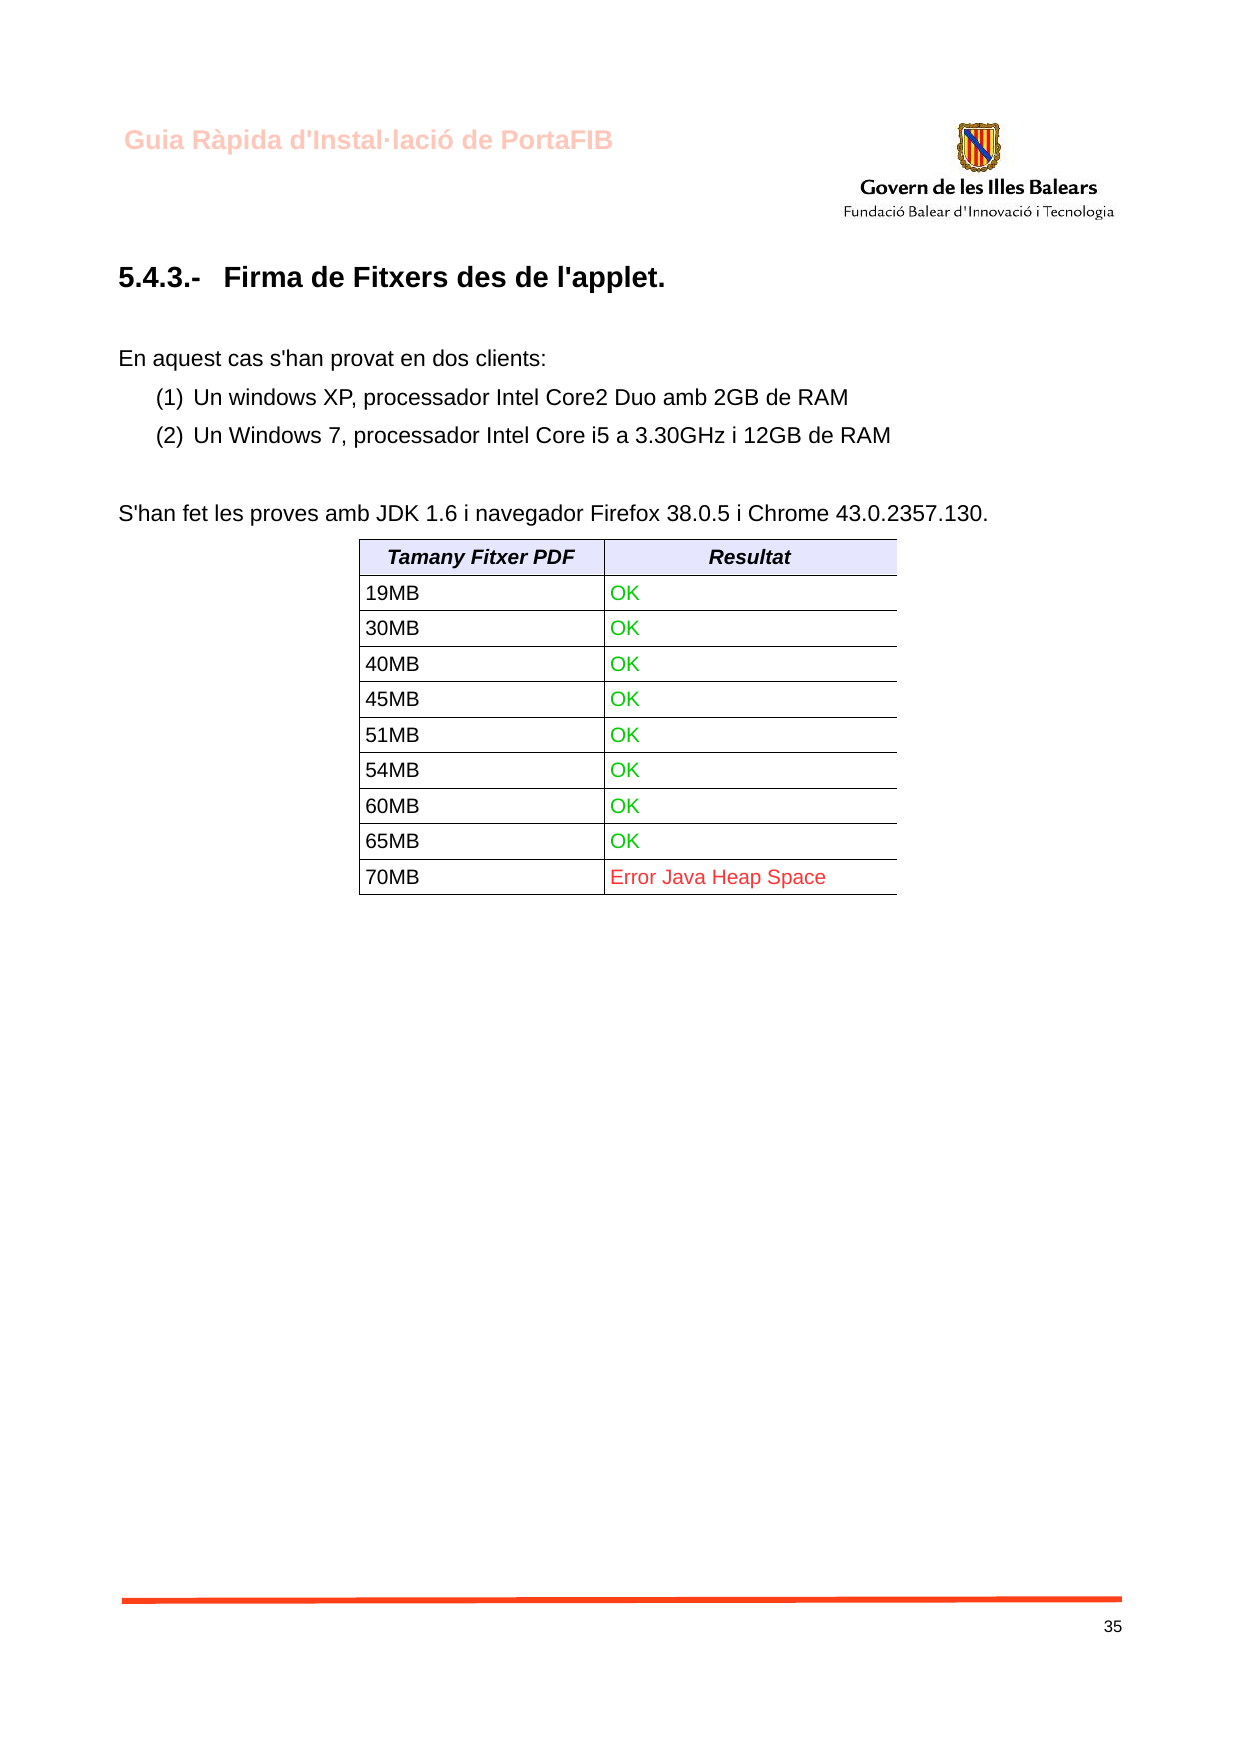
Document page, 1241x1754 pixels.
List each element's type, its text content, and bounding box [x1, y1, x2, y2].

table_cell 65MB [360, 824, 604, 859]
table_cell OK [605, 789, 897, 823]
table_cell OK [605, 682, 897, 717]
list Un windows XP, processador Intel Core2 Duo amb 2GB de RAM [156, 384, 1122, 410]
table_cell 60MB [360, 789, 604, 823]
table_cell OK [605, 576, 897, 610]
text En aquest cas s'han provat en dos clients: [118, 345, 1122, 371]
table_cell 51MB [360, 718, 604, 752]
table_header Resultat [605, 540, 897, 574]
table_cell 19MB [360, 576, 604, 610]
picture [840, 123, 1117, 220]
table_cell OK [605, 718, 897, 752]
table_cell OK [605, 824, 897, 859]
table_cell 54MB [360, 753, 604, 788]
table_cell 70MB [360, 860, 604, 894]
table_cell OK [605, 647, 897, 681]
table_cell Error Java Heap Space [605, 860, 897, 894]
list Un Windows 7, processador Intel Core i5 a 3.30GHz i 12GB de RAM [156, 422, 1122, 449]
table_cell 40MB [360, 647, 604, 681]
table_cell OK [605, 753, 897, 788]
table_cell OK [605, 611, 897, 646]
text S'han fet les proves amb JDK 1.6 i navegador Firefox 38.0.5 i Chrome 43.0.2357.130. [118, 500, 1122, 527]
subtitle Firma de Fitxers des de l'applet. [118, 260, 1122, 293]
table_cell 45MB [360, 682, 604, 717]
table_header Tamany Fitxer PDF [360, 540, 604, 574]
table_cell 30MB [360, 611, 604, 646]
